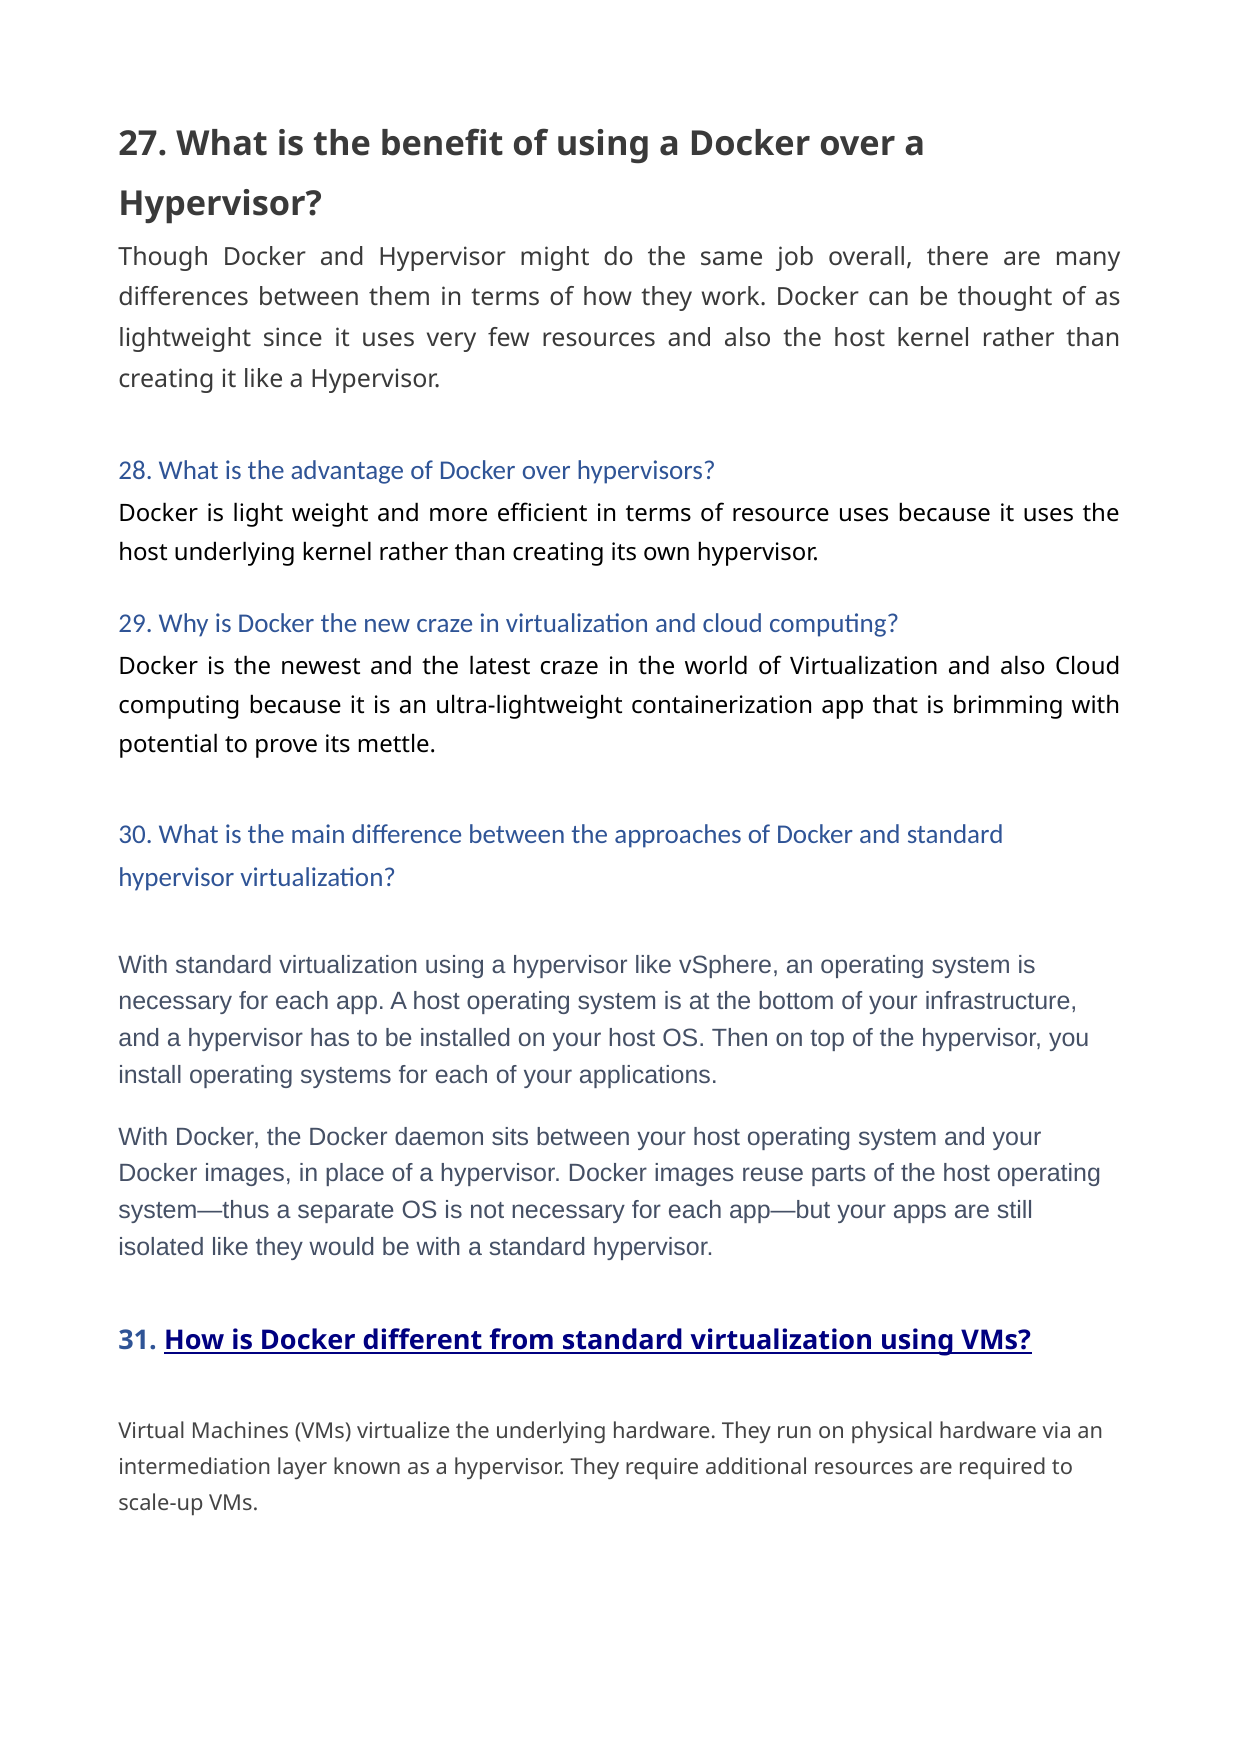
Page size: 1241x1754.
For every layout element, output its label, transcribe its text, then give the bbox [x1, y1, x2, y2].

text Though Docker and Hypervisor might do the same job overall, there are many differences between them in terms of how they work. Docker can be thought of as lightweight since it uses very few resources and also the host kernel rather than creating it like a Hypervisor. [118, 238, 1122, 395]
subtitle 27. What is the benefit of using a Docker over a Hypervisor? [118, 118, 1122, 225]
text With standard virtualization using a hypervisor like vSphere, an operating system is necessary for each app. A host operating system is at the bottom of your infrastructure, and a hypervisor has to be installed on your host OS. Then on top of the hypervisor, you install operating systems for each of your applications. [118, 949, 1122, 1089]
subtitle 31. How is Docker different from standard virtualization using VMs? [118, 1321, 1122, 1357]
subtitle 30. What is the main difference between the approaches of Docker and standard hypervisor virtualization? [118, 818, 1122, 893]
subtitle 28. What is the advantage of Docker over hypervisors? [118, 453, 1122, 486]
text Virtual Machines (VMs) virtualize the underlying hardware. They run on physical hardware via an intermediation layer known as a hypervisor. They require additional resources are required to scale-up VMs. [118, 1415, 1122, 1517]
text With Docker, the Docker daemon sits between your host operating system and your Docker images, in place of a hypervisor. Docker images reuse parts of the host operating system—thus a separate OS is not necessary for each app—but your apps are still isolated like they would be with a standard hypervisor. [118, 1122, 1122, 1261]
text Docker is light weight and more efficient in terms of resource uses because it uses the host underlying kernel rather than creating its own hypervisor. [118, 495, 1122, 567]
subtitle 29. Why is Docker the new craze in virtualization and cloud computing? [118, 606, 1122, 639]
text Docker is the newest and the latest craze in the world of Virtualization and also Cloud computing because it is an ultra-lightweight containerization app that is brimming with potential to prove its mettle. [118, 649, 1122, 759]
